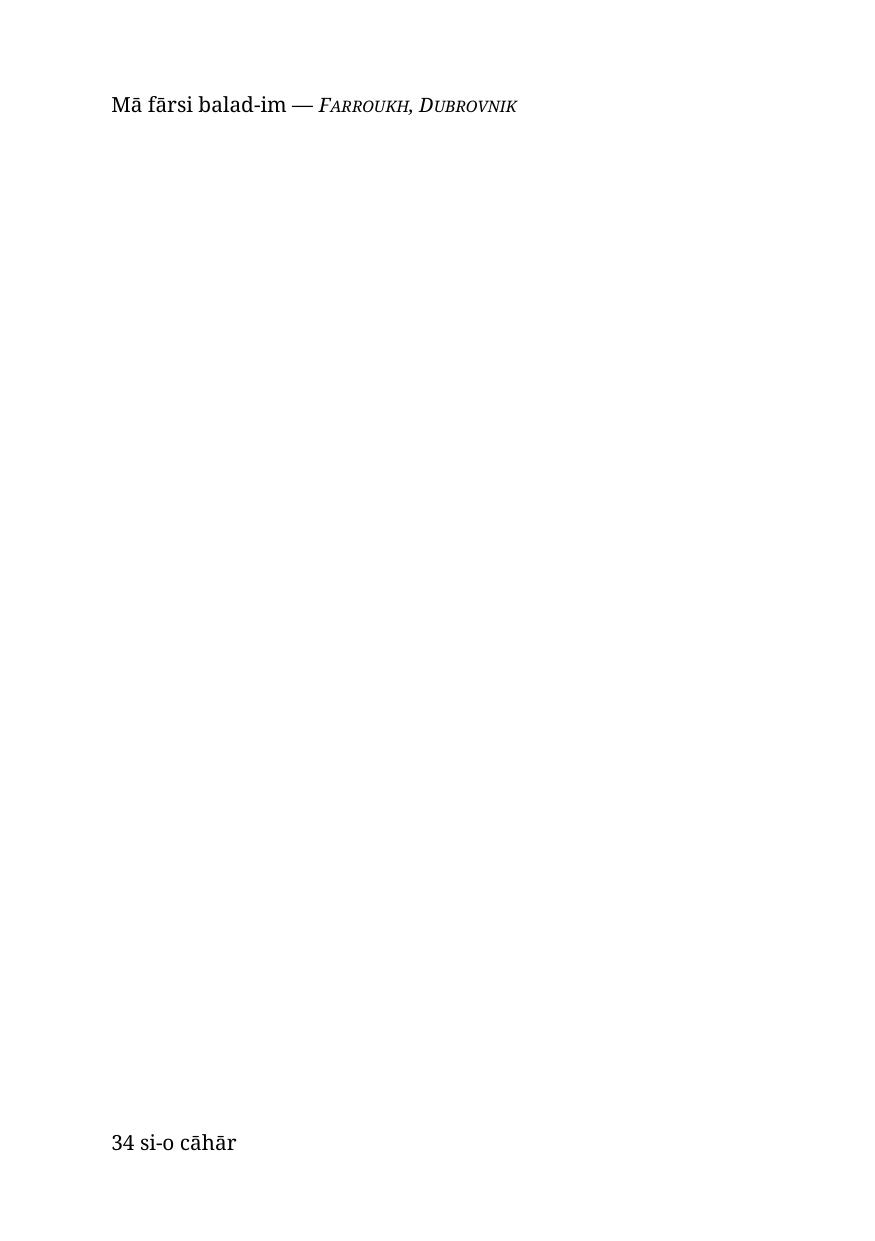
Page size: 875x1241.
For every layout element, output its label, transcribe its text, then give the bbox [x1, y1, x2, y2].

text 34 si-o cāhār [111, 1128, 763, 1157]
